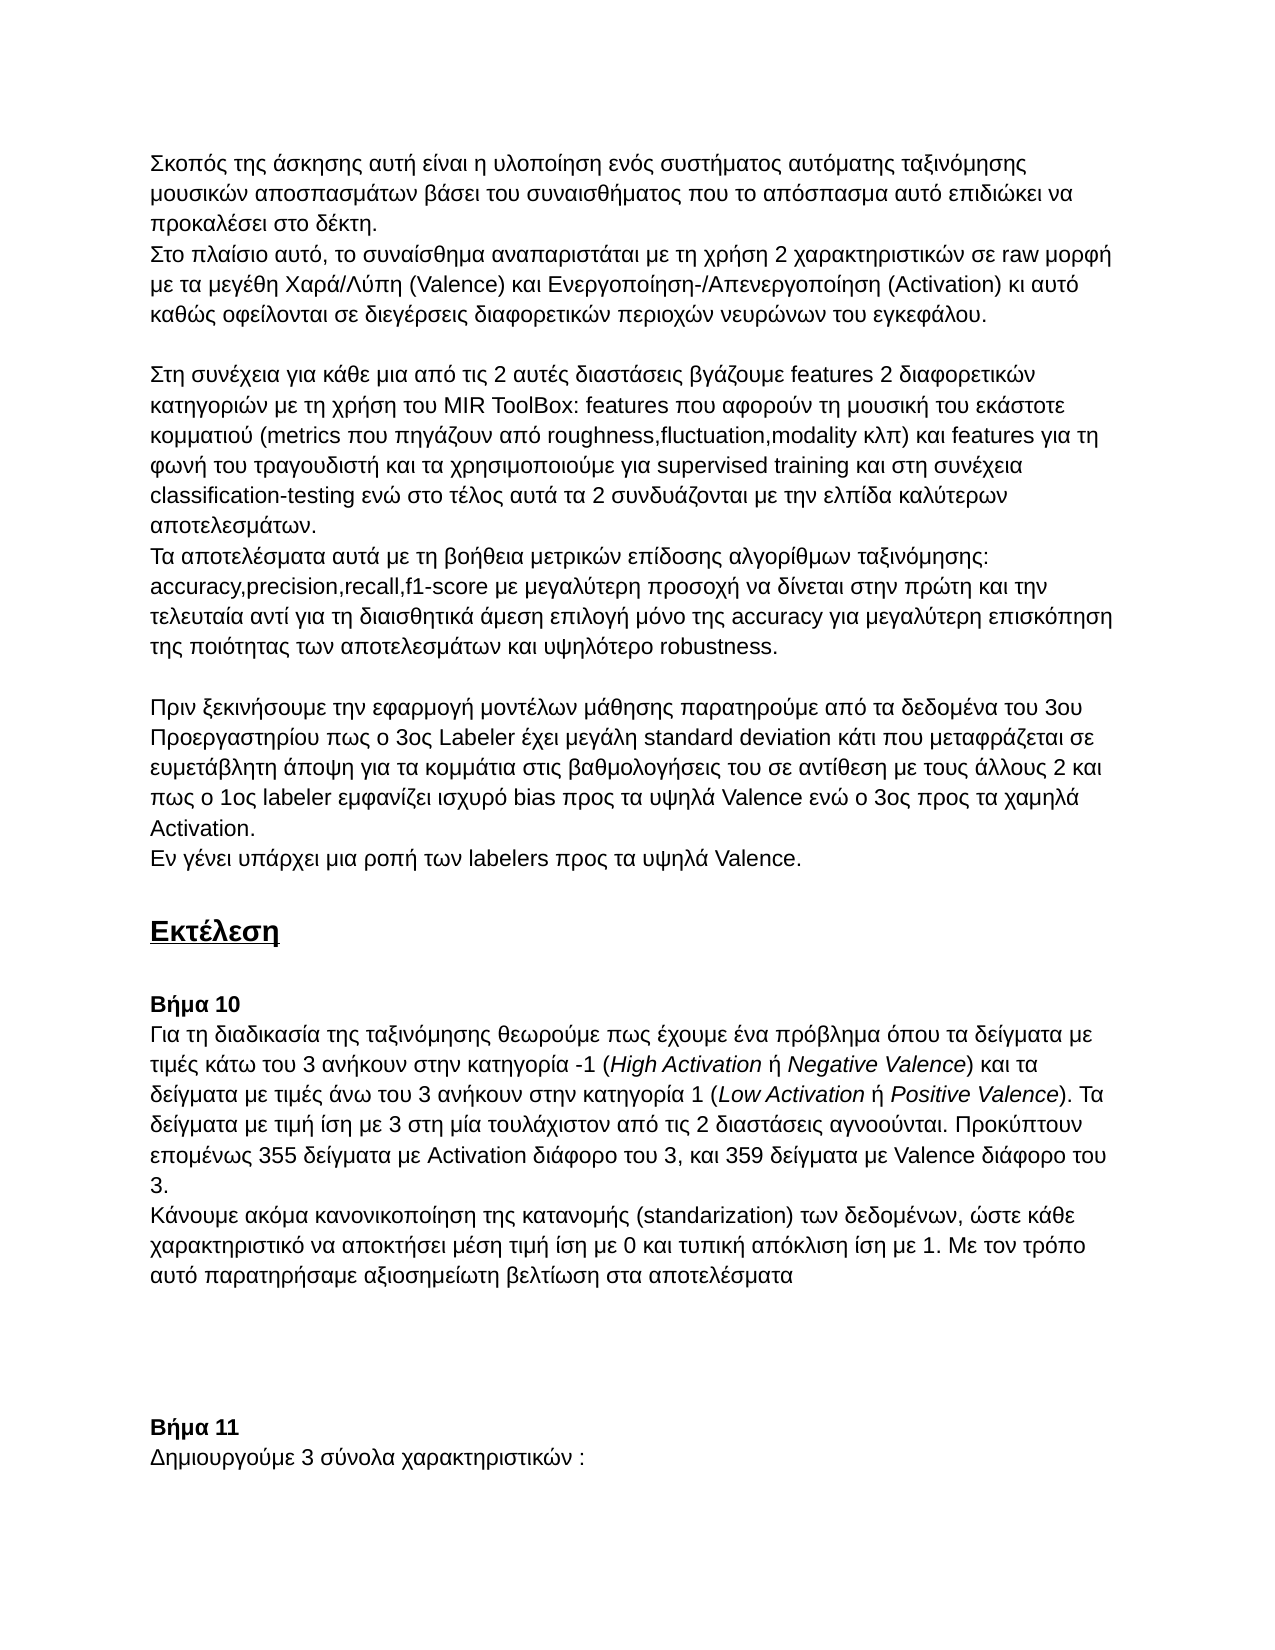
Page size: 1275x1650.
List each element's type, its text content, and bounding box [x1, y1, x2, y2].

text Πριν ξεκινήσουμε την εφαρμογή μοντέλων μάθησης παρατηρούμε από τα δεδομένα του 3ου Προεργαστηρίου πως ο 3ος Labeler έχει μεγάλη standard deviation κάτι που μεταφράζεται σε ευμετάβλητη άποψη για τα κομμάτια στις βαθμολογήσεις του σε αντίθεση με τους άλλους 2 και πως ο 1ος labeler εμφανίζει ισχυρό bias προς τα υψηλά Valence ενώ ο 3ος προς τα χαμηλά Activation. Εν γένει υπάρχει μια ροπή των labelers προς τα υψηλά Valence. [150, 694, 1125, 871]
text Σκοπός της άσκησης αυτή είναι η υλοποίηση ενός συστήματος αυτόματης ταξινόμησης μουσικών αποσπασμάτων βάσει του συναισθήματος που το απόσπασμα αυτό επιδιώκει να προκαλέσει στο δέκτη. [150, 150, 1125, 237]
text Στο πλαίσιο αυτό, το συναίσθημα αναπαριστάται με τη χρήση 2 χαρακτηριστικών σε raw μορφή με τα μεγέθη Χαρά/Λύπη (Valence) και Ενεργοποίηση-/Απενεργοποίηση (Activation) κι αυτό καθώς οφείλονται σε διεγέρσεις διαφορετικών περιοχών νευρώνων του εγκεφάλου. [150, 241, 1125, 327]
text Για τη διαδικασία της ταξινόμησης θεωρούμε πως έχουμε ένα πρόβλημα όπου τα δείγματα με τιμές κάτω του 3 ανήκουν στην κατηγορία -1 (High Activation ή Negative Valence) και τα δείγματα με τιμές άνω του 3 ανήκουν στην κατηγορία 1 (Low Activation ή Positive Valence). Τα δείγματα με τιμή ίση με 3 στη μία τουλάχιστον από τις 2 διαστάσεις αγνοούνται. Προκύπτουν επομένως 355 δείγματα με Activation διάφορο του 3, και 359 δείγματα με Valence διάφορο του 3. [150, 1021, 1125, 1198]
text Δημιουργούμε 3 σύνολα χαρακτηριστικών : [150, 1444, 1125, 1470]
text Βήμα 11 [150, 1413, 1125, 1440]
text Στη συνέχεια για κάθε μια από τις 2 αυτές διαστάσεις βγάζουμε features 2 διαφορετικών κατηγοριών με τη χρήση του MIR ToolBox: features που αφορούν τη μουσική του εκάστοτε κομματιού (metrics που πηγάζουν από roughness,fluctuation,modality κλπ) και features για τη φωνή του τραγουδιστή και τα χρησιμοποιούμε για supervised training και στη συνέχεια classification-testing ενώ στο τέλος αυτά τα 2 συνδυάζονται με την ελπίδα καλύτερων αποτελεσμάτων. [150, 361, 1125, 539]
text Εκτέλεση [150, 913, 1125, 947]
text Βήμα 10 [150, 991, 1125, 1017]
text Κάνουμε ακόμα κανονικοποίηση της κατανομής (standarization) των δεδομένων, ώστε κάθε χαρακτηριστικό να αποκτήσει μέση τιμή ίση με 0 και τυπική απόκλιση ίση με 1. Με τον τρόπο αυτό παρατηρήσαμε αξιοσημείωτη βελτίωση στα αποτελέσματα [150, 1202, 1125, 1289]
text Τα αποτελέσματα αυτά με τη βοήθεια μετρικών επίδοσης αλγορίθμων ταξινόμησης: accuracy,precision,recall,f1-score με μεγαλύτερη προσοχή να δίνεται στην πρώτη και την τελευταία αντί για τη διαισθητικά άμεση επιλογή μόνο της accuracy για μεγαλύτερη επισκόπηση της ποιότητας των αποτελεσμάτων και υψηλότερο robustness. [150, 543, 1125, 660]
